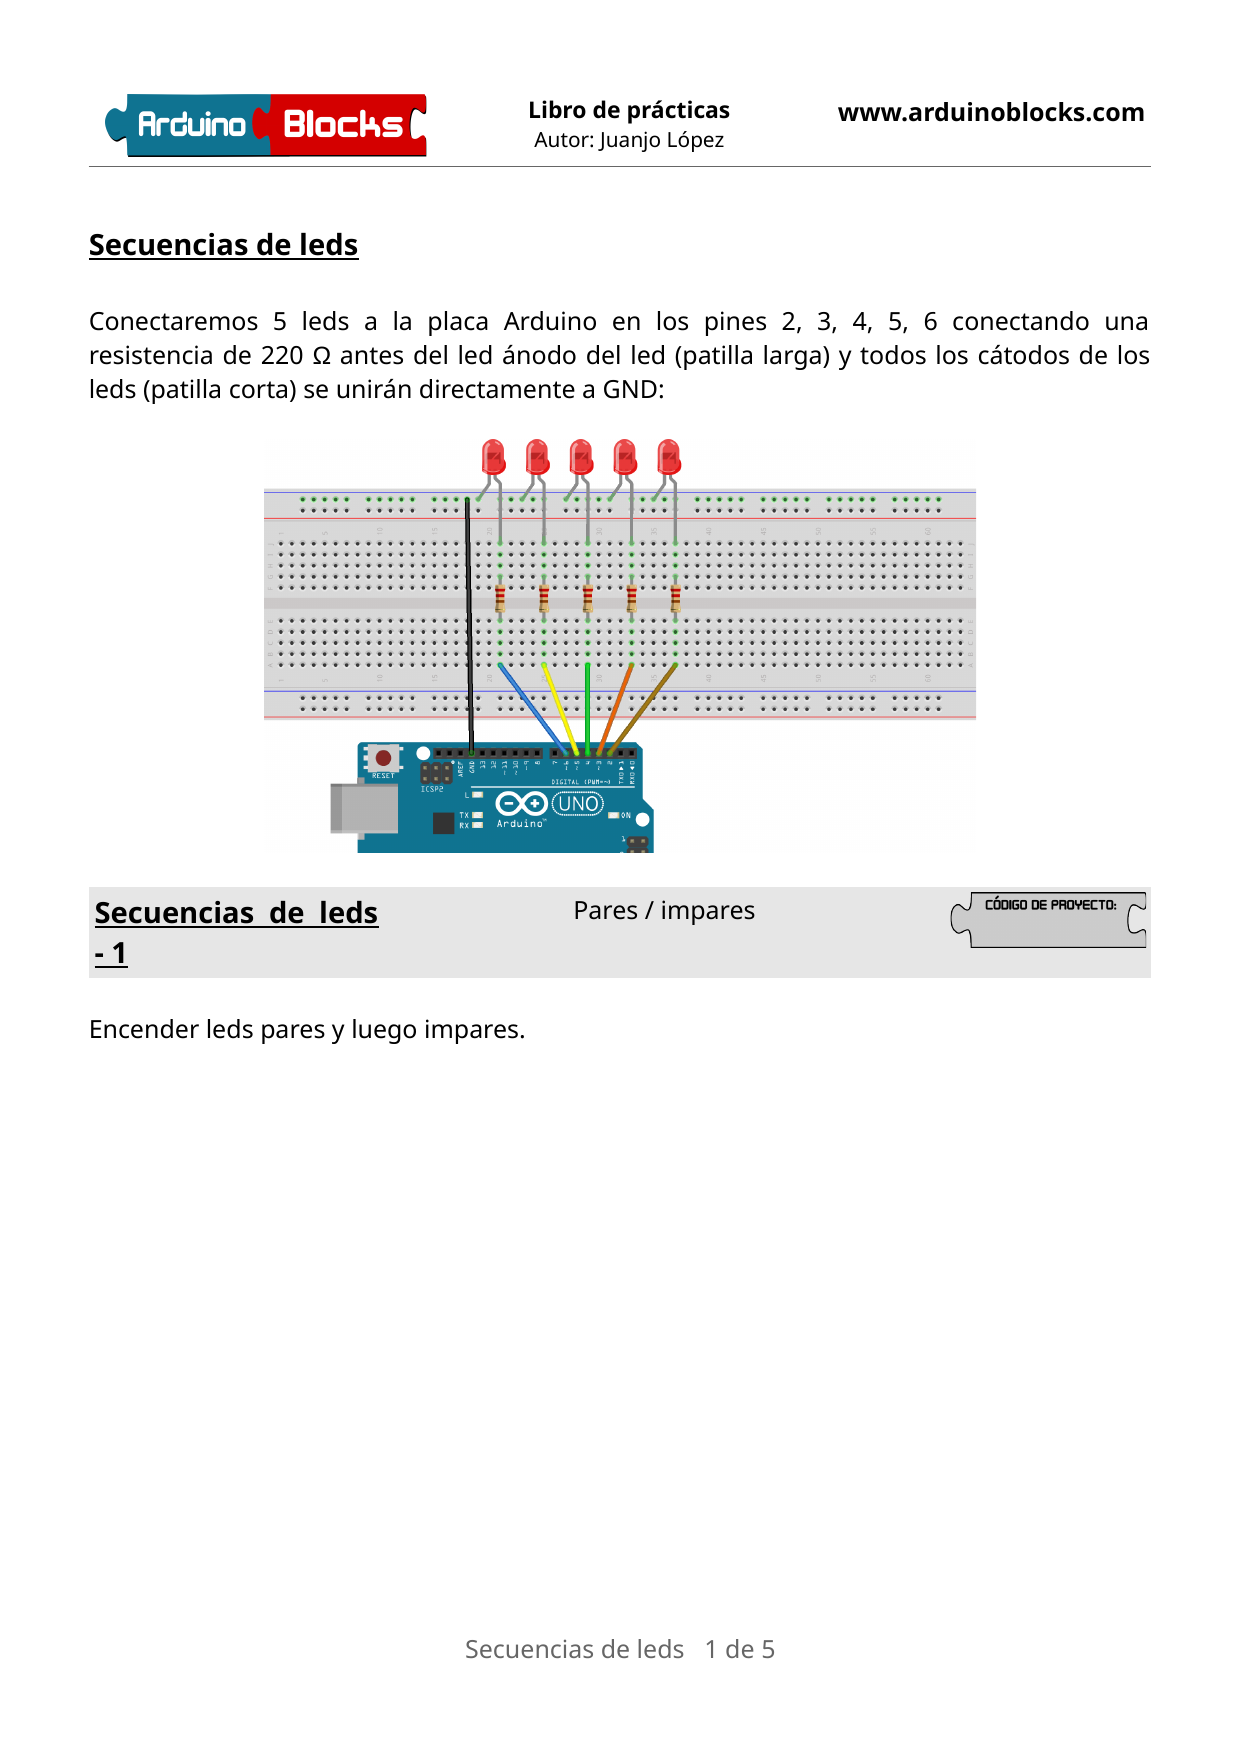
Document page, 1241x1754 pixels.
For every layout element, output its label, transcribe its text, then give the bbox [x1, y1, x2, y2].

text Secuencias de leds [88, 224, 1152, 264]
picture [264, 439, 977, 853]
picture [105, 94, 427, 157]
picture [950, 892, 1147, 948]
table_header [945, 887, 1151, 978]
text Encender leds pares y luego impares. [88, 1012, 1152, 1046]
text Conectaremos 5 leds a la placa Arduino en los pines 2, 3, 4, 5, 6 conectando una resistencia de 220 Ω antes del led ánodo del led (patilla larga) y todos los cátodos de los leds (patilla corta) se unirán directamente a GND: [88, 303, 1152, 406]
table_header Pares / impares [384, 887, 945, 978]
table_header Secuencias de leds - 1 [89, 887, 384, 978]
